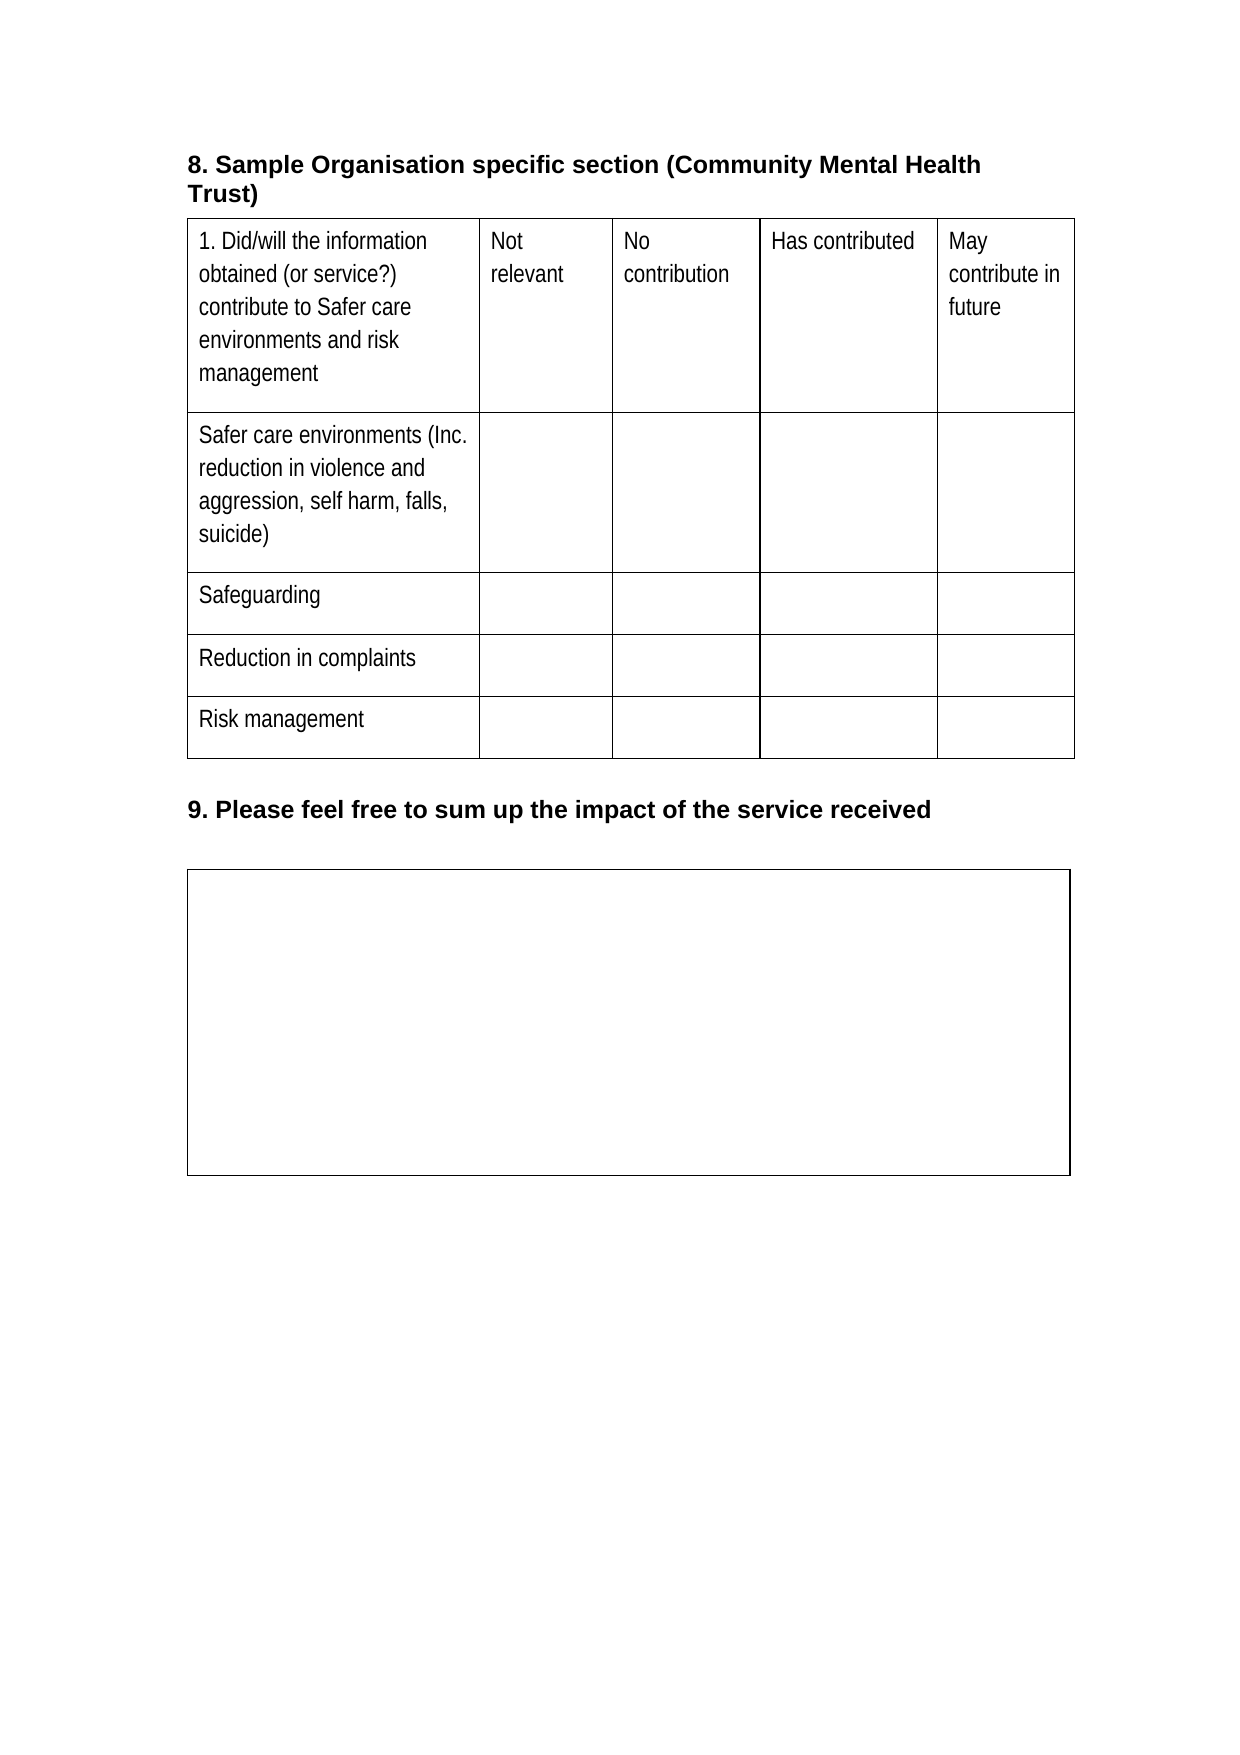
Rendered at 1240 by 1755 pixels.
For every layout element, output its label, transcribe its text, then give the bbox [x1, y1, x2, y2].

table_header No contribution [613, 219, 759, 412]
table_cell [613, 697, 759, 758]
table_cell [613, 573, 759, 634]
table_cell [480, 635, 612, 696]
table_cell [480, 697, 612, 758]
table_cell [480, 413, 612, 572]
table_cell [613, 635, 759, 696]
table_cell [480, 573, 612, 634]
table_cell [761, 635, 937, 696]
table_cell [938, 635, 1074, 696]
table_cell Safeguarding [188, 573, 479, 634]
table_cell [938, 573, 1074, 634]
table_header May contribute in future [938, 219, 1074, 412]
table_header Not relevant [480, 219, 612, 412]
subtitle 9. Please feel free to sum up the impact of the service received [187, 795, 1052, 824]
table_cell Risk management [188, 697, 479, 758]
table_header Has contributed [761, 219, 937, 412]
table_cell [761, 413, 937, 572]
table_header [188, 870, 1069, 1175]
text 8. Sample Organisation specific section (Community Mental Health Trust) [187, 150, 1052, 207]
table_cell [938, 413, 1074, 572]
table_cell [761, 573, 937, 634]
table_cell [938, 697, 1074, 758]
table_header 1. Did/will the information obtained (or service?) contribute to Safer care environments and risk management [188, 219, 479, 412]
table_cell Reduction in complaints [188, 635, 479, 696]
table_cell Safer care environments (Inc. reduction in violence and aggression, self harm, falls, suicide) [188, 413, 479, 572]
table_cell [613, 413, 759, 572]
table_cell [761, 697, 937, 758]
